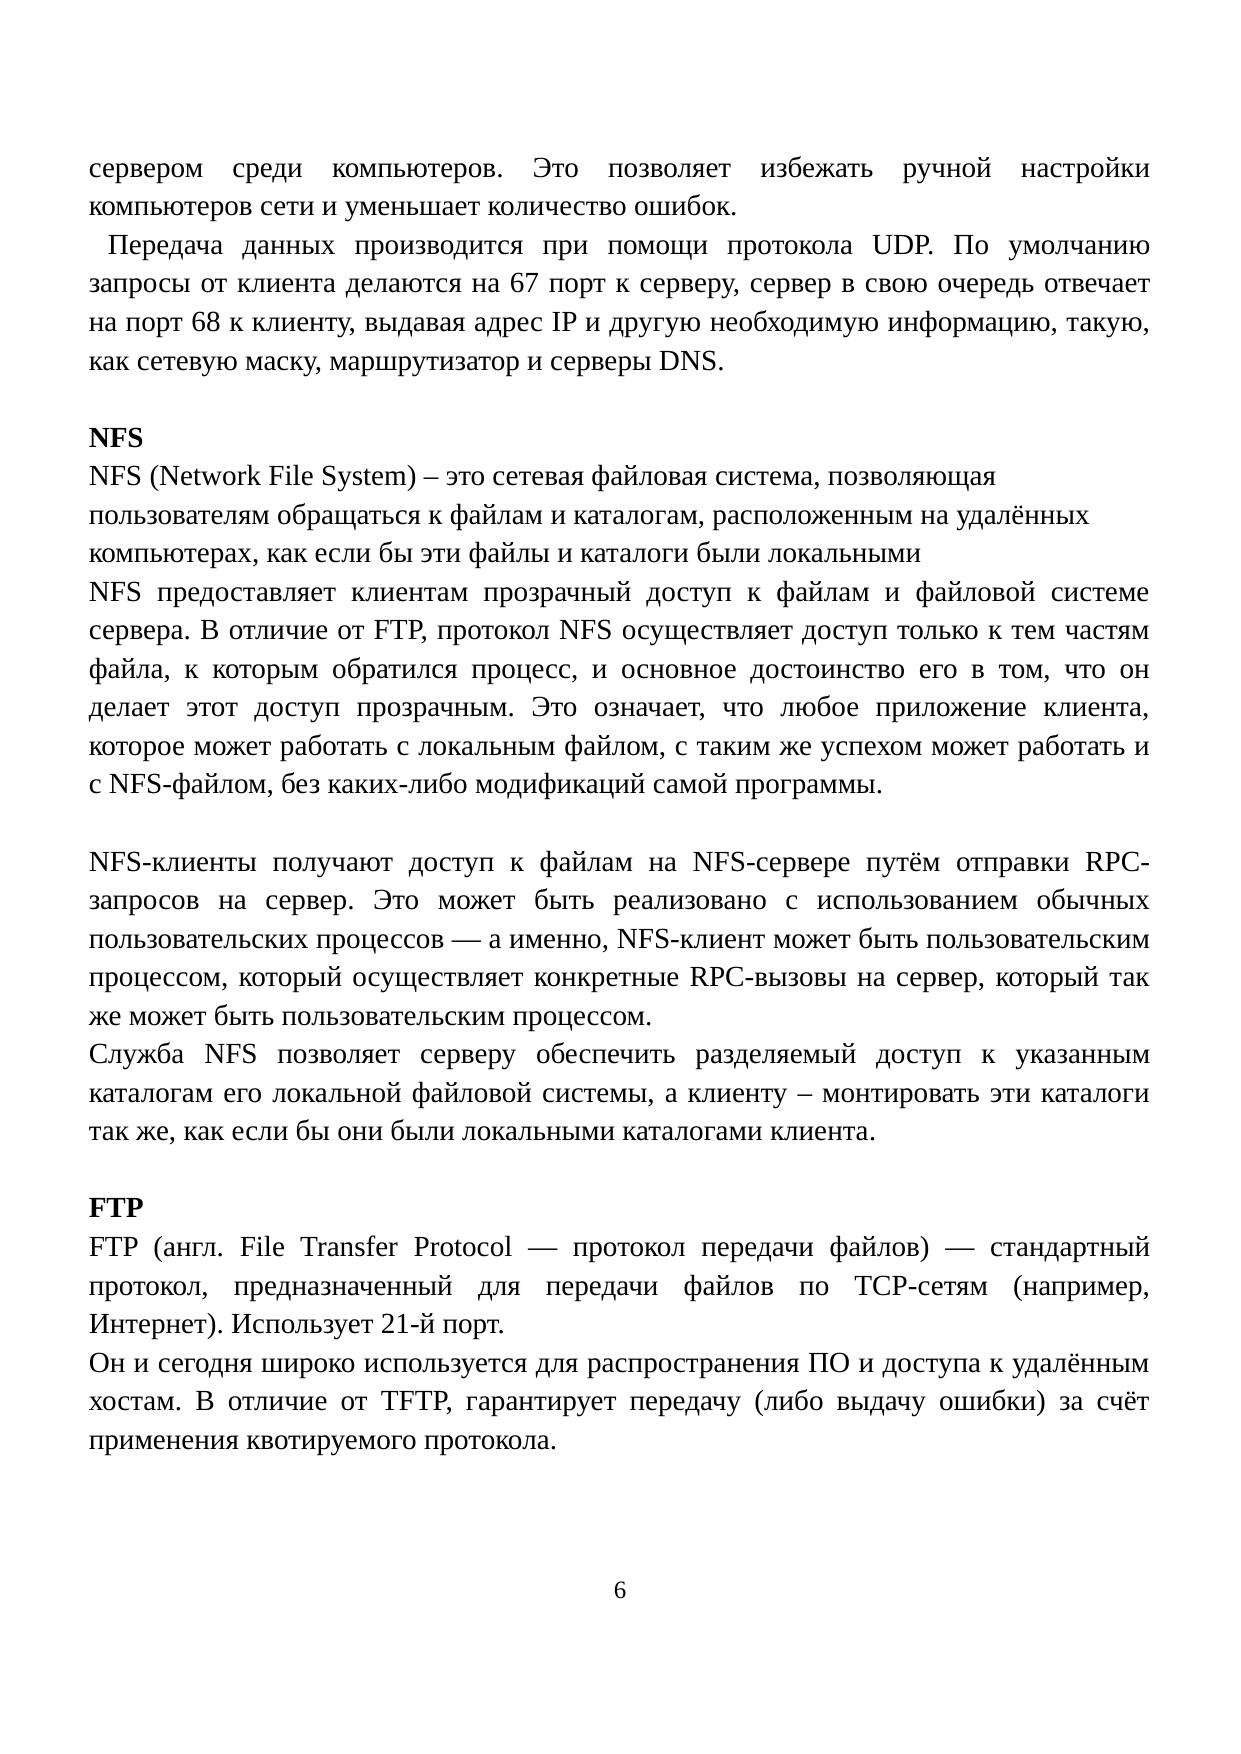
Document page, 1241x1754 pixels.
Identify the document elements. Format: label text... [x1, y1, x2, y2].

text сервером среди компьютеров. Это позволяет избежать ручной настройки компьютеров сети и уменьшает количество ошибок. [88, 150, 1151, 222]
text Cлужба NFS позволяет серверу обеспечить разделяемый доступ к указанным каталогам его локальной файловой системы, а клиенту – монтировать эти каталоги так же, как если бы они были локальными каталогами клиента. [88, 1036, 1151, 1147]
text NFS (Network File System) – это сетевая файловая система, позволяющая [88, 458, 1151, 492]
text NFS-клиенты получают доступ к файлам на NFS-сервере путём отправки RPC-запросов на сервер. Это может быть реализовано с использованием обычных пользовательских процессов — а именно, NFS-клиент может быть пользовательским процессом, который осуществляет конкретные RPC-вызовы на сервер, который так же может быть пользовательским процессом. [88, 844, 1151, 1031]
text Передача данных производится при помощи протокола UDP. По умолчанию запросы от клиента делаются на 67 порт к серверу, сервер в свою очередь отвечает на порт 68 к клиенту, выдавая адрес IP и другую необходимую информацию, такую, как сетевую маску, маршрутизатор и серверы DNS. [88, 227, 1151, 376]
text пользователям обращаться к файлам и каталогам, расположенным на удалённых [88, 497, 1151, 530]
text компьютерах, как если бы эти файлы и каталоги были локальными [88, 535, 1151, 569]
text NFS предоставляет клиентам прозрачный доступ к файлам и файловой системе сервера. В отличие от FTP, протокол NFS осуществляет доступ только к тем частям файла, к которым обратился процесс, и основное достоинство его в том, что он делает этот доступ прозрачным. Это означает, что любое приложение клиента, которое может работать с локальным файлом, с таким же успехом может работать и с NFS-файлом, без каких-либо модификаций самой программы. [88, 574, 1151, 800]
text FTP (англ. File Transfer Protocol — протокол передачи файлов) — стандартный протокол, предназначенный для передачи файлов по TCP-сетям (например, Интернет). Использует 21-й порт. [88, 1229, 1151, 1340]
text Он и сегодня широко используется для распространения ПО и доступа к удалённым хостам. В отличие от TFTP, гарантирует передачу (либо выдачу ошибки) за счёт применения квотируемого протокола. [88, 1345, 1151, 1455]
text NFS [88, 420, 1151, 453]
text FTP [88, 1191, 1151, 1224]
